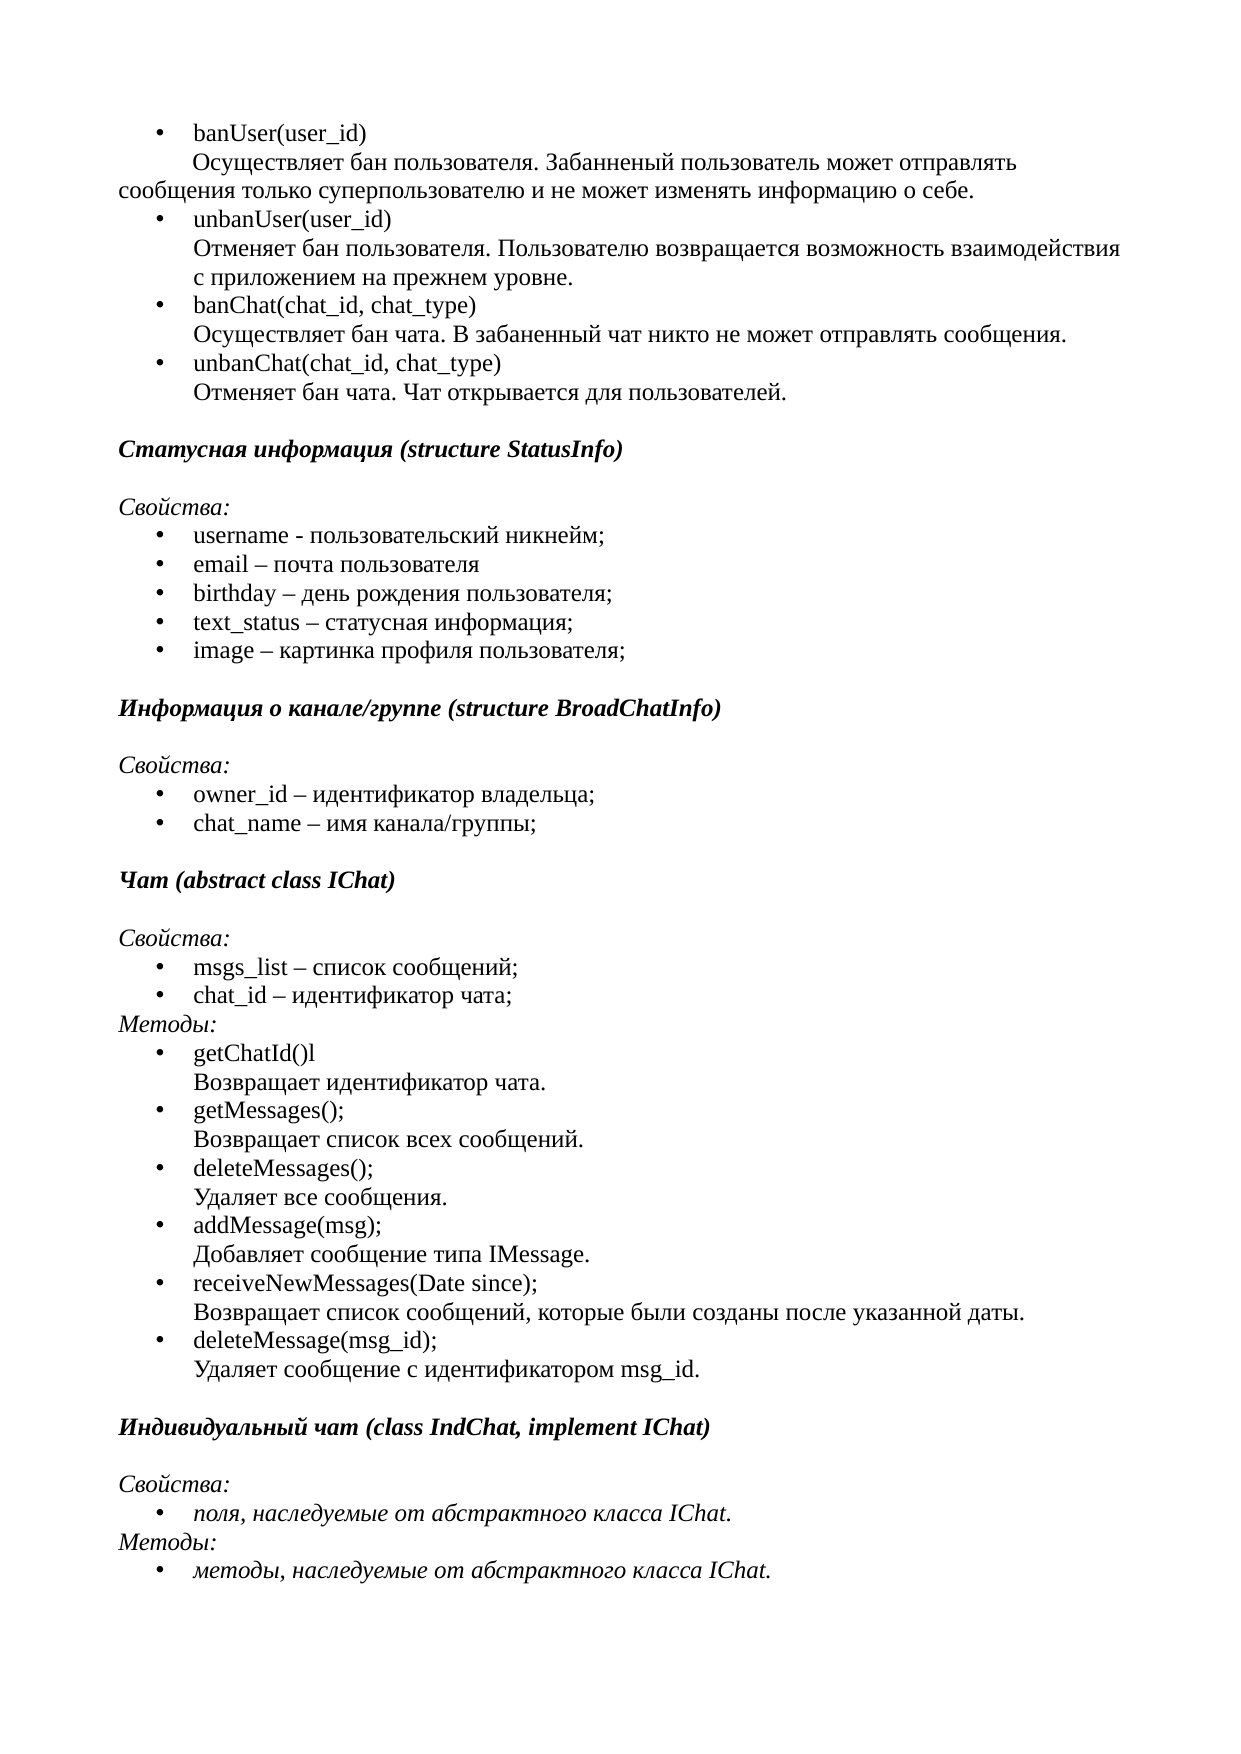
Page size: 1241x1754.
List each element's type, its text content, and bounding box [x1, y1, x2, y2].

list username - пользовательский никнейм; [156, 521, 1122, 549]
list unbanChat(chat_id, chat_type) [156, 348, 1122, 377]
text Cвойства: [118, 492, 1122, 521]
list Отменяет бан пользователя. Пользователю возвращается возможность взаимодействия с приложением на прежнем уровне. [156, 233, 1122, 291]
list Добавляет сообщение типа IMessage. [156, 1239, 1122, 1268]
list Удаляет все сообщения. [156, 1182, 1122, 1211]
list receiveNewMessages(Date since); [156, 1268, 1122, 1297]
list owner_id – идентификатор владельца; [156, 779, 1122, 808]
list chat_id – идентификатор чата; [156, 981, 1122, 1009]
list Удаляет сообщение с идентификатором msg_id. [156, 1354, 1122, 1383]
list text_status – статусная информация; [156, 607, 1122, 636]
text Методы: [118, 1009, 1122, 1038]
list getMessages(); [156, 1096, 1122, 1124]
text Статусная информация (structure StatusInfo) [118, 434, 1122, 463]
list deleteMessage(msg_id); [156, 1326, 1122, 1354]
list Отменяет бан чата. Чат открывается для пользователей. [156, 377, 1122, 406]
list unbanUser(user_id) [156, 204, 1122, 233]
list addMessage(msg); [156, 1211, 1122, 1239]
list поля, наследуемые от абстрактного класса IChat. [156, 1498, 1122, 1527]
list методы, наследуемые от абстрактного класса IChat. [156, 1556, 1122, 1584]
list Возвращает список всех сообщений. [156, 1124, 1122, 1153]
text Свойства: [118, 923, 1122, 952]
list Осуществляет бан чата. В забаненный чат никто не может отправлять сообщения. [156, 319, 1122, 348]
list chat_name – имя канала/группы; [156, 808, 1122, 837]
text Методы: [118, 1527, 1122, 1556]
list msgs_list – список сообщений; [156, 952, 1122, 981]
text Свойства: [118, 751, 1122, 779]
list Возвращает идентификатор чата. [156, 1067, 1122, 1096]
list image – картинка профиля пользователя; [156, 636, 1122, 664]
text Чат (abstract class IСhat) [118, 866, 1122, 894]
list banChat(chat_id, chat_type) [156, 291, 1122, 319]
list Возвращает список сообщений, которые были созданы после указанной даты. [156, 1297, 1122, 1326]
list deleteMessages(); [156, 1153, 1122, 1182]
list birthday – день рождения пользователя; [156, 578, 1122, 607]
list getChatId()l [156, 1038, 1122, 1067]
list email – почта пользователя [156, 549, 1122, 578]
text Осуществляет бан пользователя. Забанненый пользователь может отправлять сообщения только суперпользователю и не может изменять информацию о себе. [118, 147, 1122, 204]
list banUser(user_id) [156, 118, 1122, 147]
text Информация о канале/группе (structure BroadChatInfo) [118, 693, 1122, 722]
text Индивидуальный чат (class IndChat, implement IChat) [118, 1412, 1122, 1441]
text Свойства: [118, 1469, 1122, 1498]
